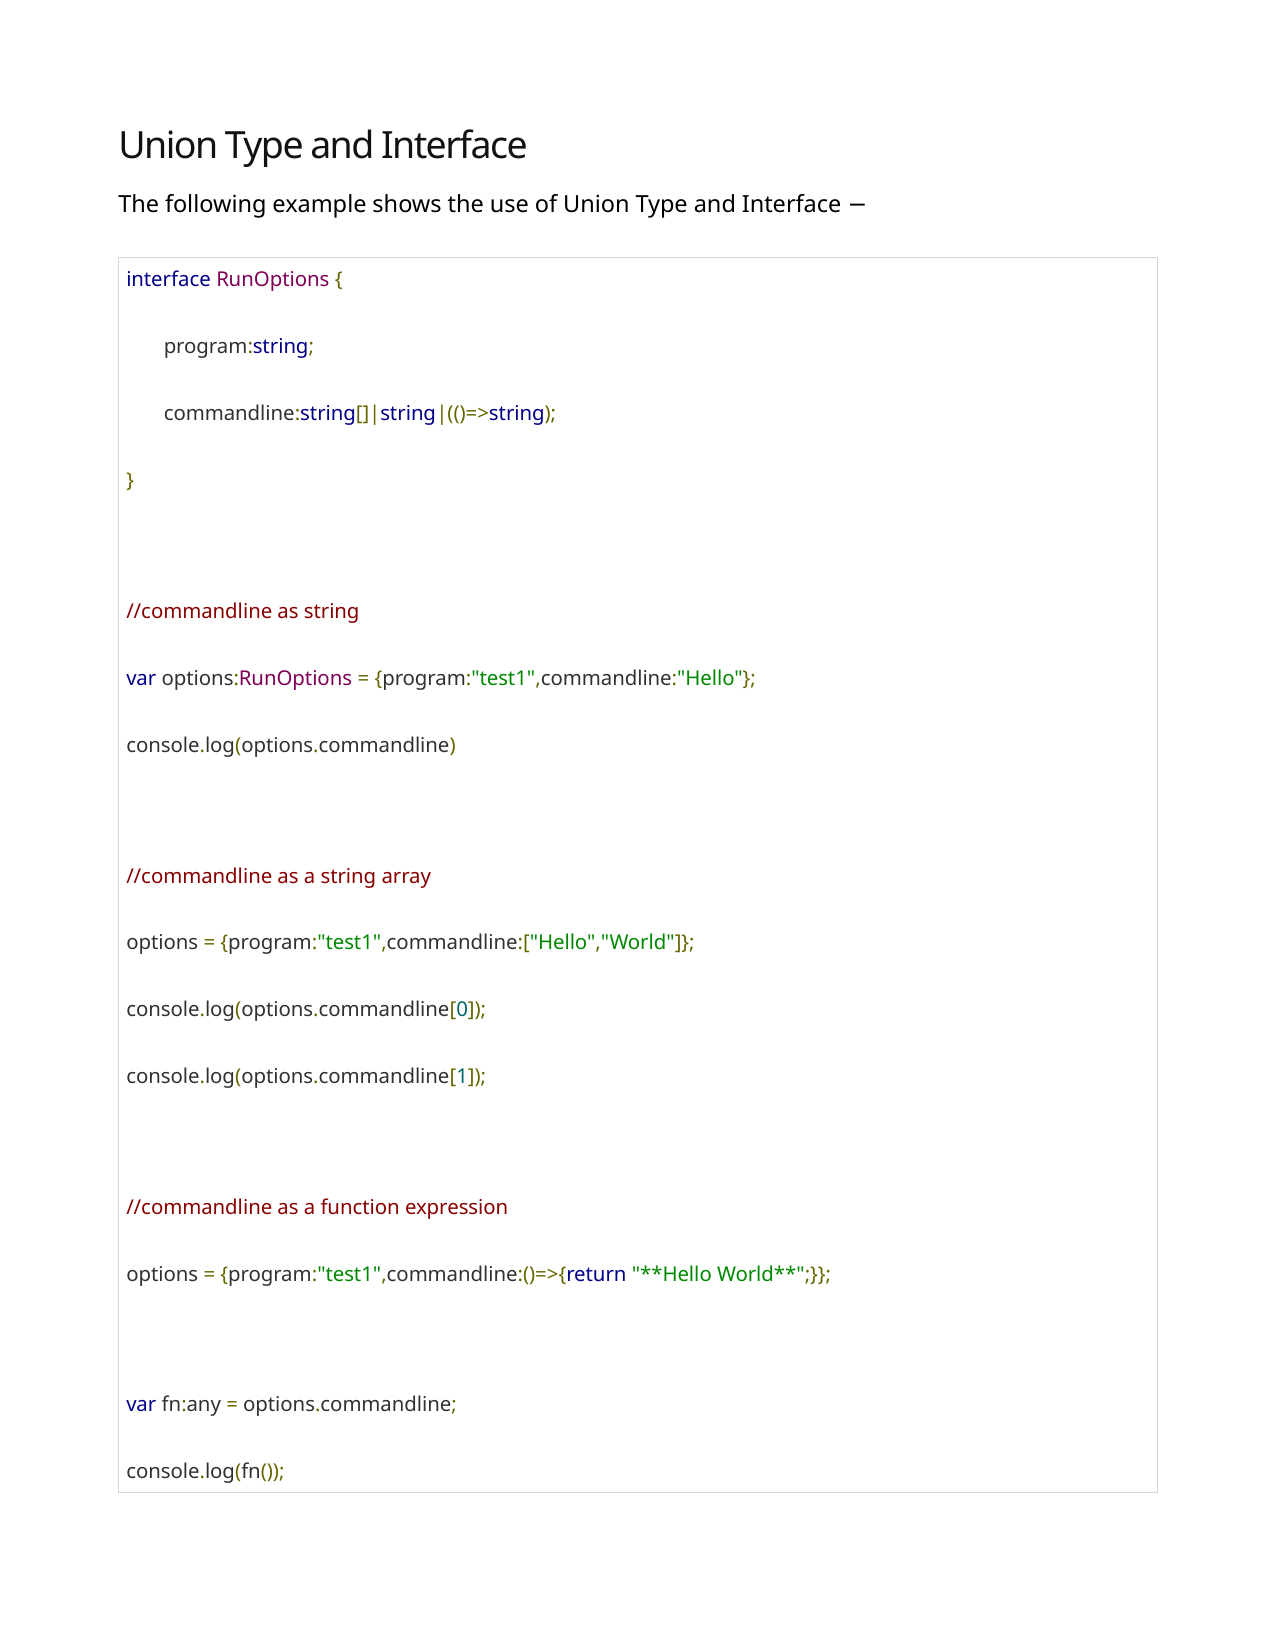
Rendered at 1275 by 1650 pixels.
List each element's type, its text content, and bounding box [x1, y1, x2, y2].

text var options:RunOptions = {program:"test1",commandline:"Hello"}; [119, 656, 1157, 691]
text console.log(options.commandline[0]); [119, 987, 1157, 1022]
subtitle Union Type and Interface [118, 118, 1157, 169]
text options = {program:"test1",commandline:()=>{return "**Hello World**";}}; [119, 1251, 1157, 1287]
text console.log(options.commandline[1]); [119, 1054, 1157, 1089]
text commandline:string[]|string|(()=>string); [119, 391, 1157, 427]
text program:string; [119, 324, 1157, 360]
text The following example shows the use of Union Type and Interface − [118, 182, 1157, 219]
text } [119, 458, 1157, 494]
text var fn:any = options.commandline; [119, 1382, 1157, 1418]
text console.log(options.commandline) [119, 722, 1157, 758]
text //commandline as string [119, 589, 1157, 624]
text //commandline as a string array [119, 853, 1157, 889]
text interface RunOptions { [119, 258, 1157, 293]
text //commandline as a function expression [119, 1184, 1157, 1220]
text options = {program:"test1",commandline:["Hello","World"]}; [119, 920, 1157, 956]
text console.log(fn()); [119, 1449, 1157, 1492]
